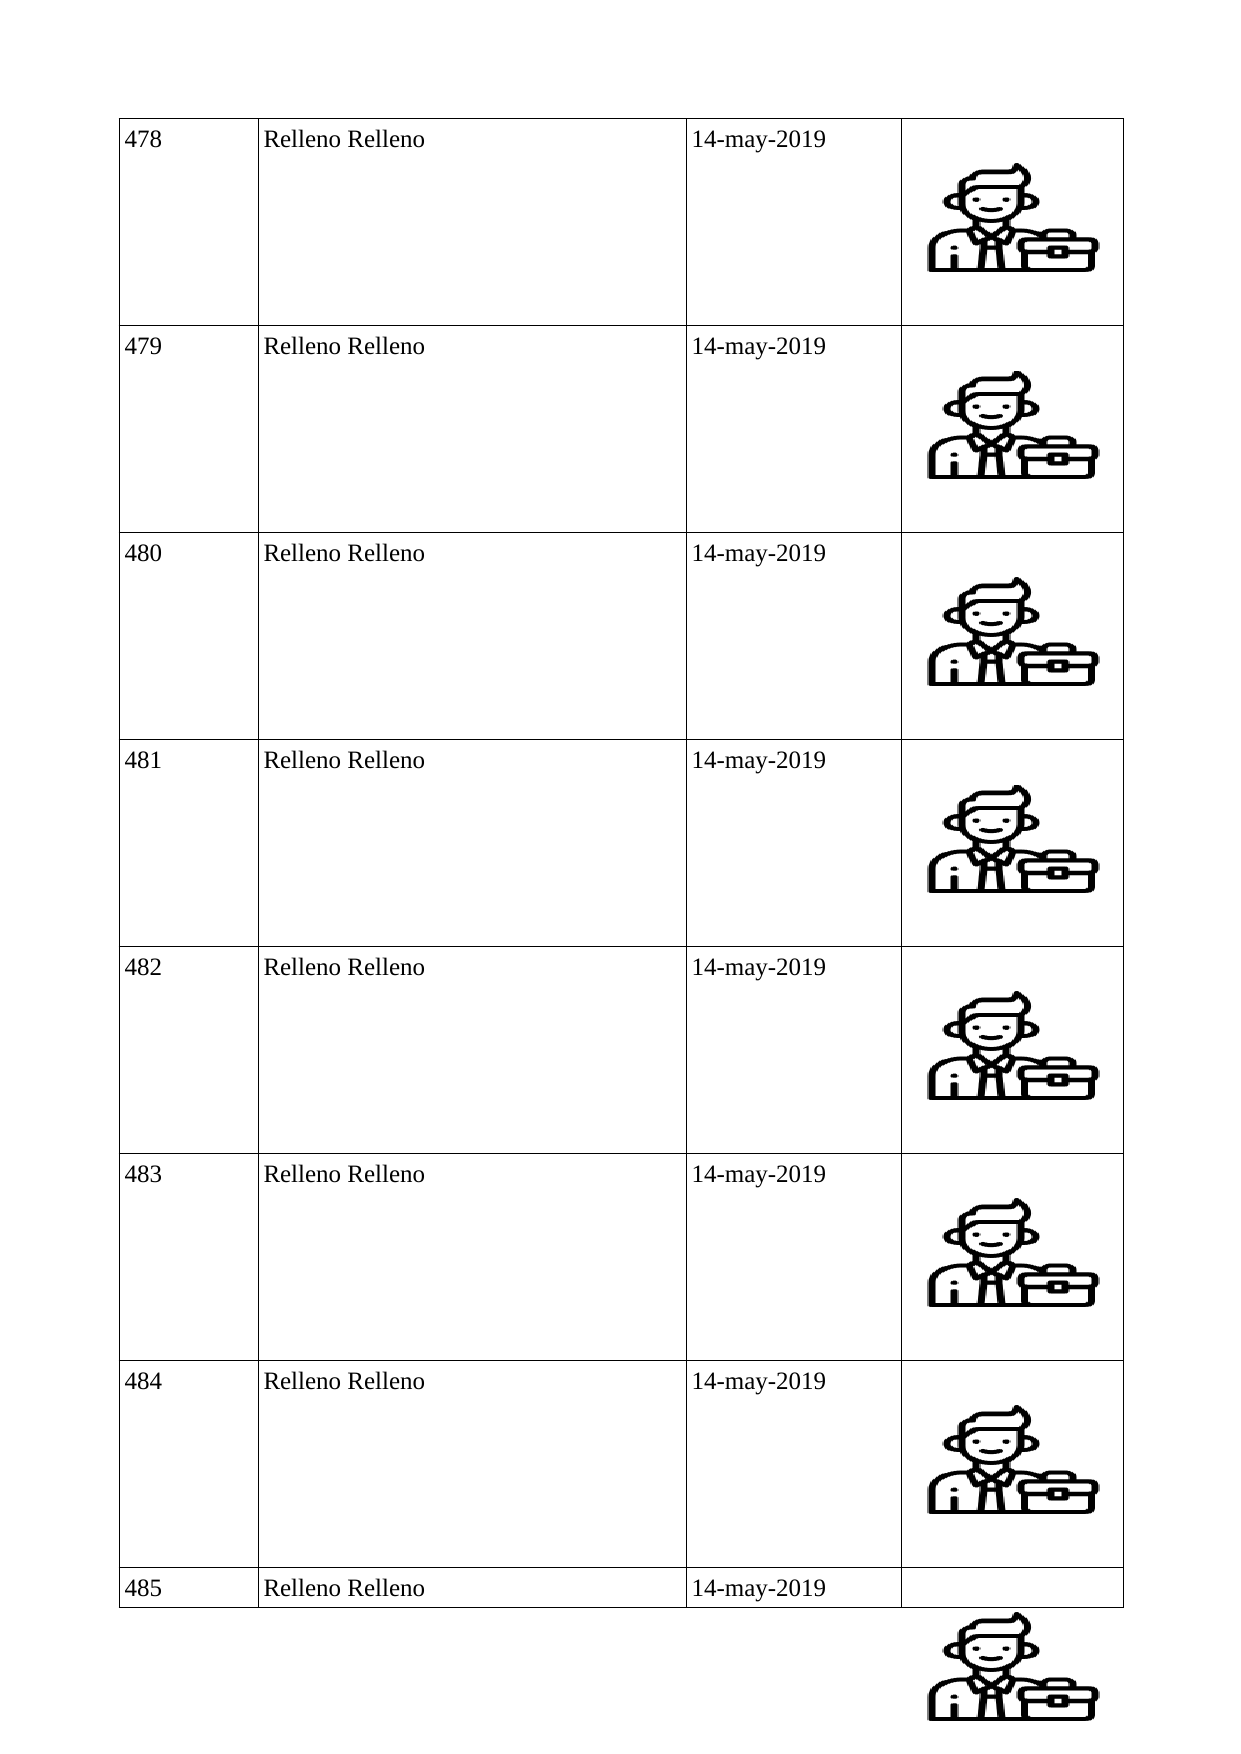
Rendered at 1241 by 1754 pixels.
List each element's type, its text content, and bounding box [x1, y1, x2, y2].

table_cell [902, 740, 1123, 892]
table_cell 478 [120, 119, 258, 325]
table_cell 481 [120, 740, 258, 946]
table_cell [14, 325, 119, 532]
table_cell [14, 118, 119, 325]
table_cell a [902, 947, 1123, 1153]
table_cell [14, 1153, 119, 1360]
table_cell [902, 1568, 1123, 1607]
table_cell Relleno Relleno [259, 1568, 686, 1607]
picture [919, 371, 1109, 479]
table_cell Relleno Relleno [259, 740, 686, 946]
table_cell 14-may-2019 [687, 119, 901, 325]
table_cell [14, 532, 119, 739]
table_cell 14-may-2019 [687, 326, 901, 532]
table_cell 480 [120, 533, 258, 739]
picture [919, 577, 1109, 686]
table_cell a [902, 893, 1123, 946]
table_cell a [902, 1154, 1123, 1360]
table_cell Relleno Relleno [259, 119, 686, 325]
table_cell 483 [120, 1154, 258, 1360]
table_cell 485 [120, 1568, 258, 1607]
table_cell Relleno Relleno [259, 1361, 686, 1567]
table_cell 14-may-2019 [687, 947, 901, 1153]
table_cell [14, 739, 119, 946]
table_cell 14-may-2019 [687, 740, 901, 946]
picture [919, 1198, 1109, 1307]
table_cell [14, 1360, 119, 1567]
table_cell 14-may-2019 [687, 1154, 901, 1360]
table_cell a [902, 479, 1123, 532]
table_cell 14-may-2019 [687, 533, 901, 739]
table_cell [14, 946, 119, 1153]
picture [919, 163, 1109, 272]
picture [919, 991, 1109, 1100]
table_cell a [902, 119, 1123, 325]
table_cell 484 [120, 1361, 258, 1567]
table_cell [902, 326, 1123, 478]
table_cell [14, 1567, 119, 1607]
table_cell 14-may-2019 [687, 1568, 901, 1607]
table_cell a [902, 1361, 1123, 1567]
picture [919, 1405, 1109, 1514]
table_cell 14-may-2019 [687, 1361, 901, 1567]
picture [919, 1612, 1109, 1721]
table_cell Relleno Relleno [259, 1154, 686, 1360]
table_cell Relleno Relleno [259, 533, 686, 739]
table_cell 482 [120, 947, 258, 1153]
picture [919, 785, 1109, 893]
table_cell a [902, 533, 1123, 739]
table_cell Relleno Relleno [259, 947, 686, 1153]
table_cell Relleno Relleno [259, 326, 686, 532]
table_cell 479 [120, 326, 258, 532]
